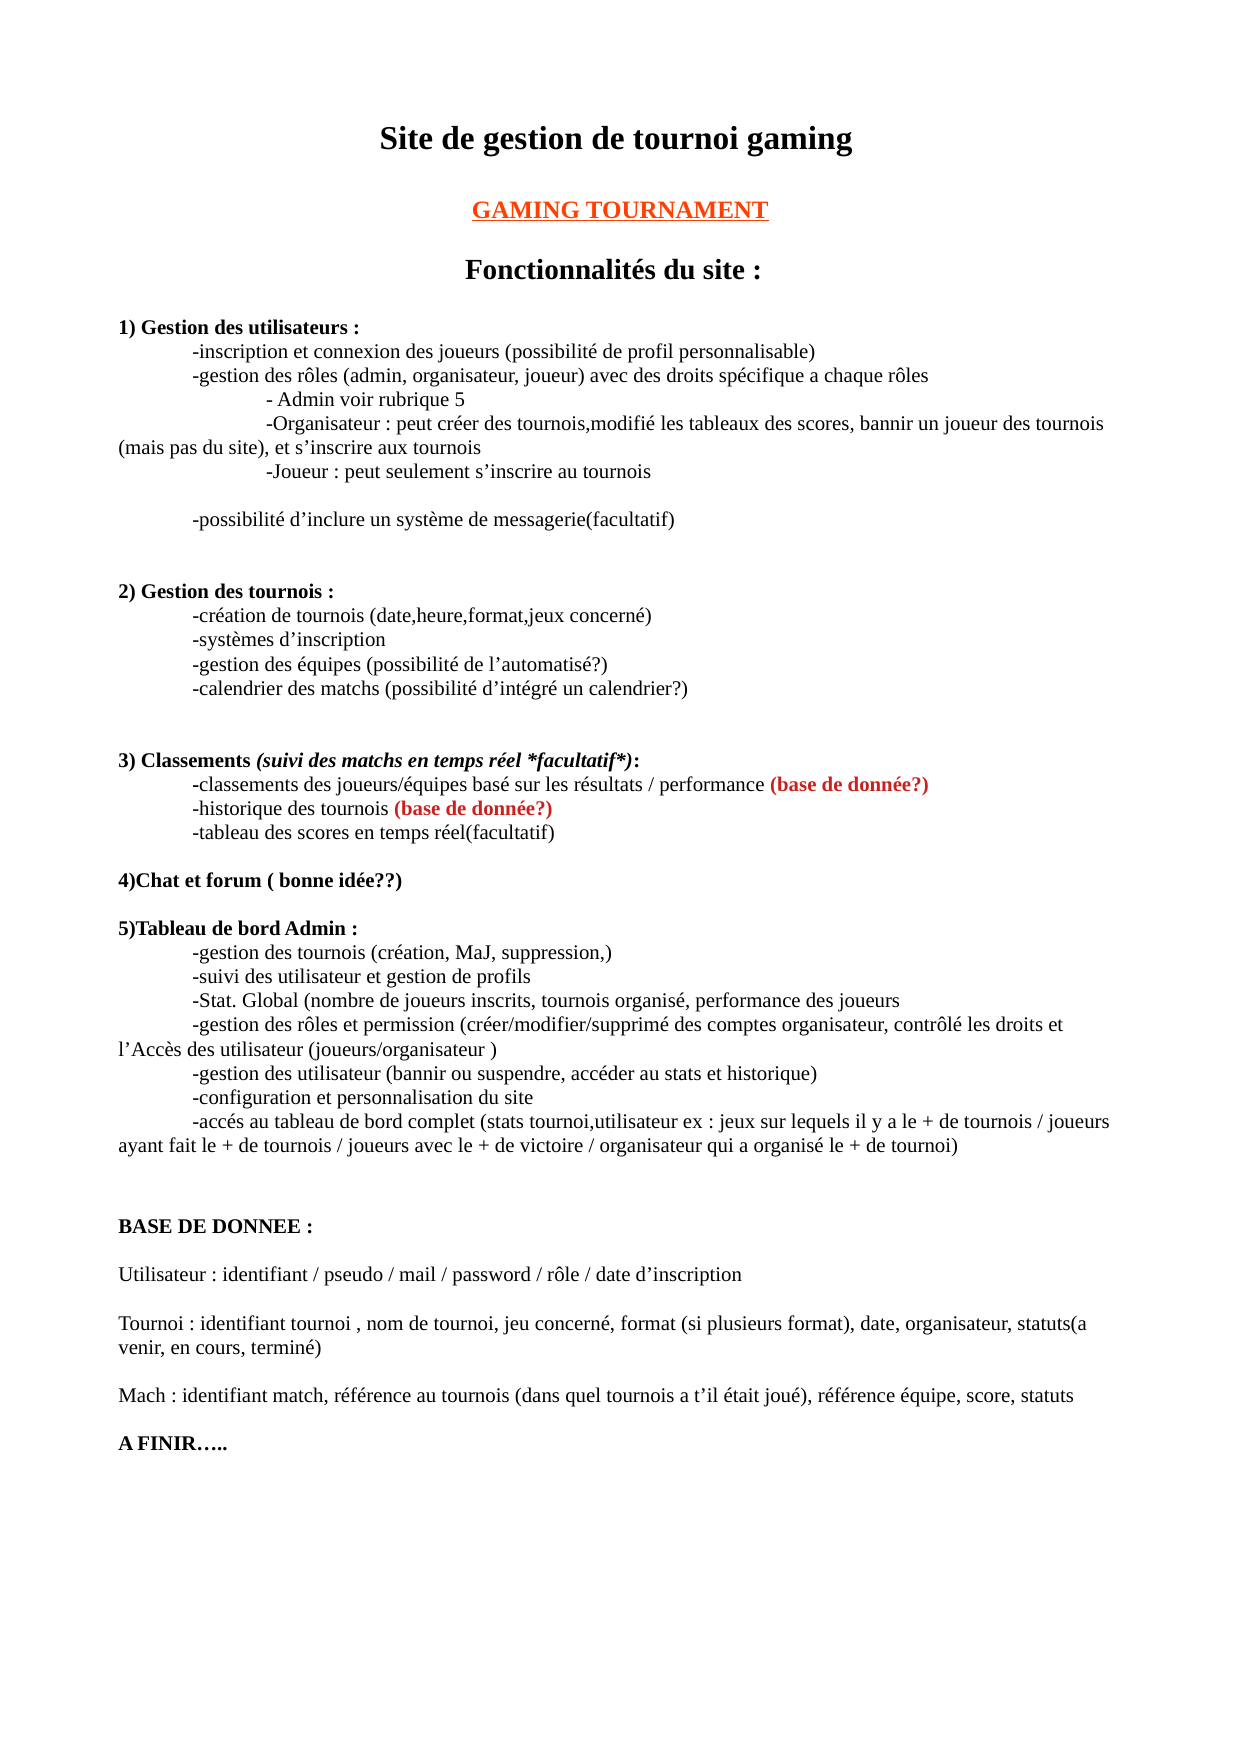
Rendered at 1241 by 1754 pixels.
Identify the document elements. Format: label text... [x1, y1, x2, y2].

text 1) Gestion des utilisateurs : [118, 314, 1122, 339]
text -création de tournois (date,heure,format,jeux concerné) [118, 603, 1122, 627]
text -classements des joueurs/équipes basé sur les résultats / performance (base de donnée?) [118, 772, 1122, 796]
text -possibilité d’inclure un système de messagerie(facultatif) [118, 507, 1122, 531]
text -Stat. Global (nombre de joueurs inscrits, tournois organisé, performance des joueurs [118, 988, 1122, 1012]
text Tournoi : identifiant tournoi , nom de tournoi, jeu concerné, format (si plusieurs format), date, organisateur, statuts(a venir, en cours, terminé) [118, 1311, 1122, 1359]
text 2) Gestion des tournois : [118, 579, 1122, 603]
text 4)Chat et forum ( bonne idée??) [118, 868, 1122, 892]
text -accés au tableau de bord complet (stats tournoi,utilisateur ex : jeux sur lequels il y a le + de tournois / joueurs ayant fait le + de tournois / joueurs avec le + de victoire / organisateur qui a organisé le + de tournoi) [118, 1109, 1122, 1157]
text Fonctionnalités du site : [118, 252, 1122, 286]
text 3) Classements (suivi des matchs en temps réel *facultatif*): [118, 748, 1122, 772]
text -suivi des utilisateur et gestion de profils [118, 964, 1122, 988]
text -gestion des équipes (possibilité de l’automatisé?) [118, 651, 1122, 676]
text -Joueur : peut seulement s’inscrire au tournois [118, 459, 1122, 483]
text BASE DE DONNEE : [118, 1214, 1122, 1238]
text -configuration et personnalisation du site [118, 1084, 1122, 1109]
text A FINIR….. [118, 1431, 1122, 1455]
text -gestion des rôles et permission (créer/modifier/supprimé des comptes organisateur, contrôlé les droits et l’Accès des utilisateur (joueurs/organisateur ) [118, 1012, 1122, 1061]
text -gestion des utilisateur (bannir ou suspendre, accéder au stats et historique) [118, 1061, 1122, 1084]
text -tableau des scores en temps réel(facultatif) [118, 820, 1122, 844]
text -Organisateur : peut créer des tournois,modifié les tableaux des scores, bannir un joueur des tournois (mais pas du site), et s’inscrire aux tournois [118, 411, 1122, 459]
text -inscription et connexion des joueurs (possibilité de profil personnalisable) [118, 339, 1122, 363]
text -historique des tournois (base de donnée?) [118, 796, 1122, 820]
text Site de gestion de tournoi gaming [118, 118, 1122, 156]
text -gestion des rôles (admin, organisateur, joueur) avec des droits spécifique a chaque rôles [118, 363, 1122, 387]
text - Admin voir rubrique 5 [118, 387, 1122, 411]
text -gestion des tournois (création, MaJ, suppression,) [118, 940, 1122, 964]
text -calendrier des matchs (possibilité d’intégré un calendrier?) [118, 676, 1122, 699]
text Mach : identifiant match, référence au tournois (dans quel tournois a t’il était joué), référence équipe, score, statuts [118, 1383, 1122, 1407]
text 5)Tableau de bord Admin : [118, 916, 1122, 940]
text Utilisateur : identifiant / pseudo / mail / password / rôle / date d’inscription [118, 1262, 1122, 1286]
text GAMING TOURNAMENT [118, 195, 1122, 223]
text -systèmes d’inscription [118, 627, 1122, 651]
